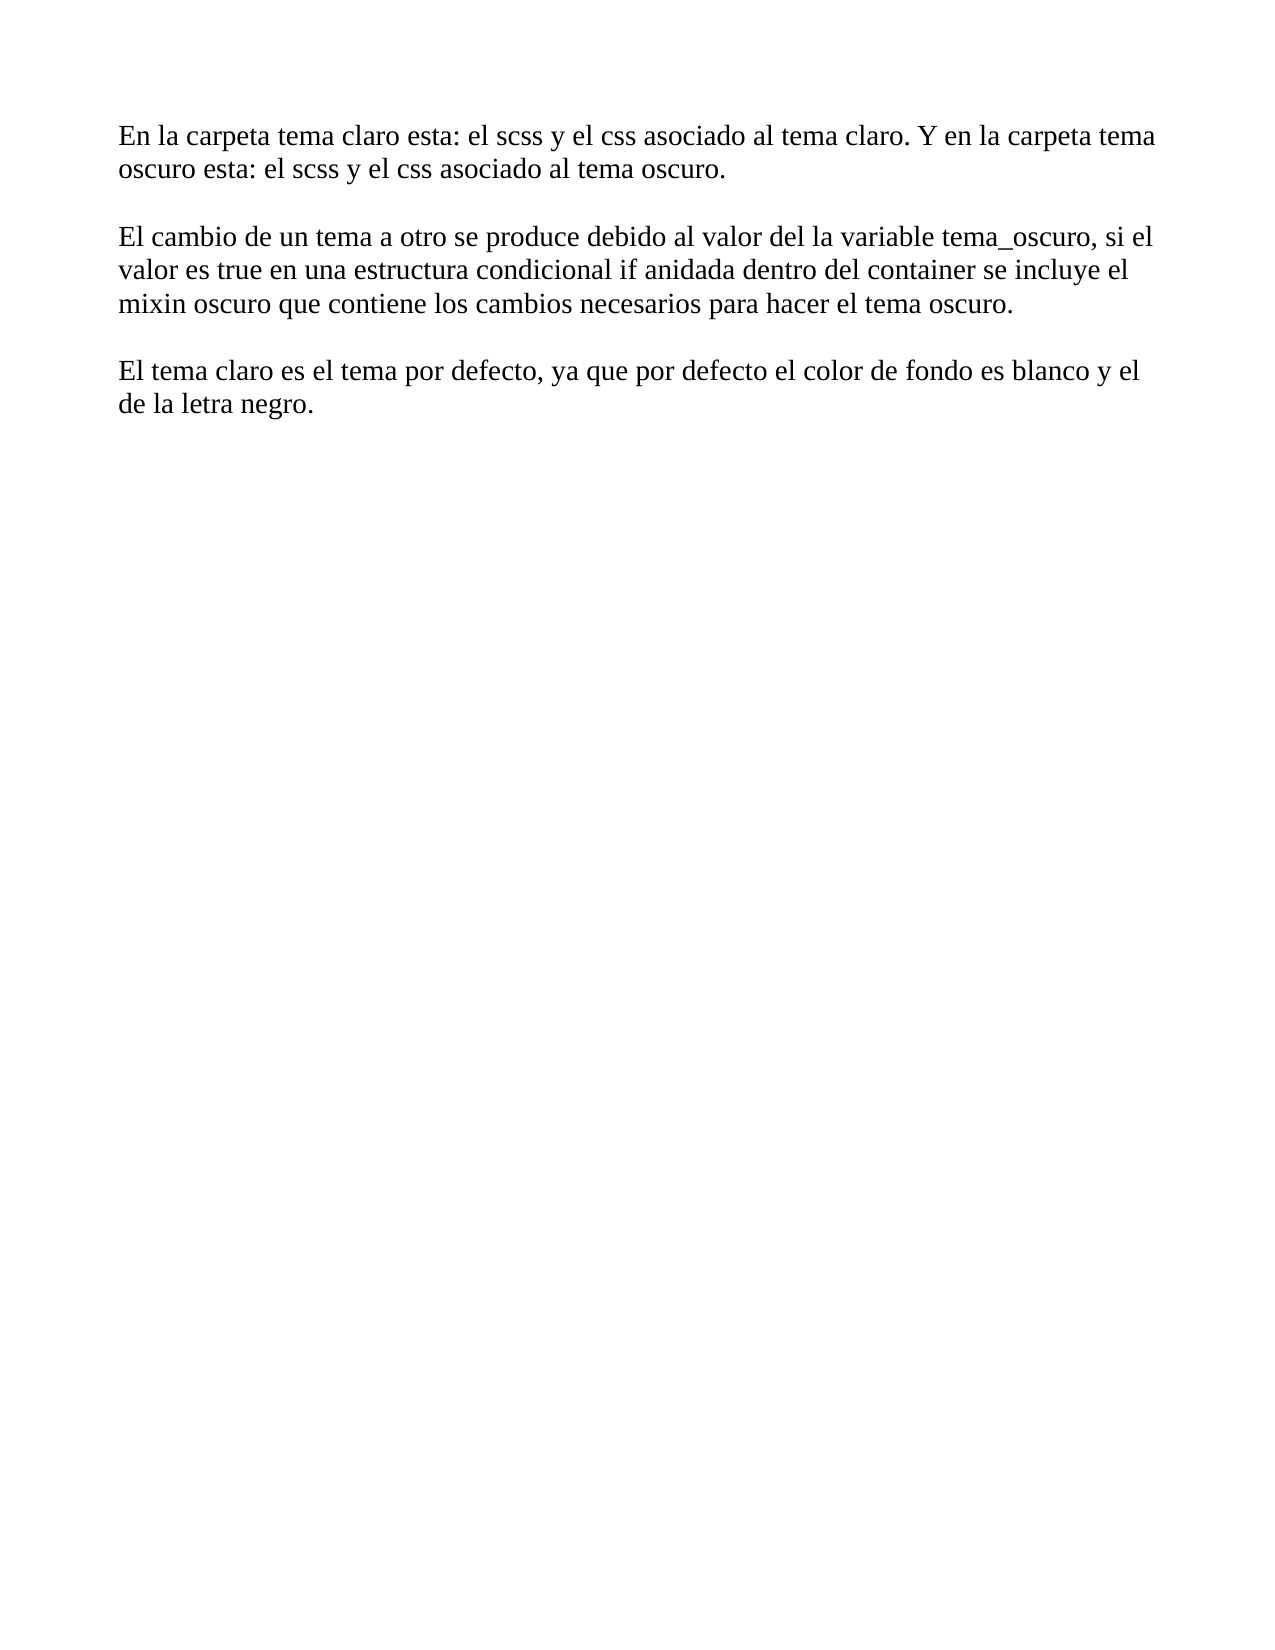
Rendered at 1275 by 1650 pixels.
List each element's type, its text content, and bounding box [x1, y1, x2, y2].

text El cambio de un tema a otro se produce debido al valor del la variable tema_oscuro, si el valor es true en una estructura condicional if anidada dentro del container se incluye el mixin oscuro que contiene los cambios necesarios para hacer el tema oscuro. [118, 219, 1157, 319]
text El tema claro es el tema por defecto, ya que por defecto el color de fondo es blanco y el de la letra negro. [118, 353, 1157, 420]
text En la carpeta tema claro esta: el scss y el css asociado al tema claro. Y en la carpeta tema oscuro esta: el scss y el css asociado al tema oscuro. [118, 118, 1157, 185]
